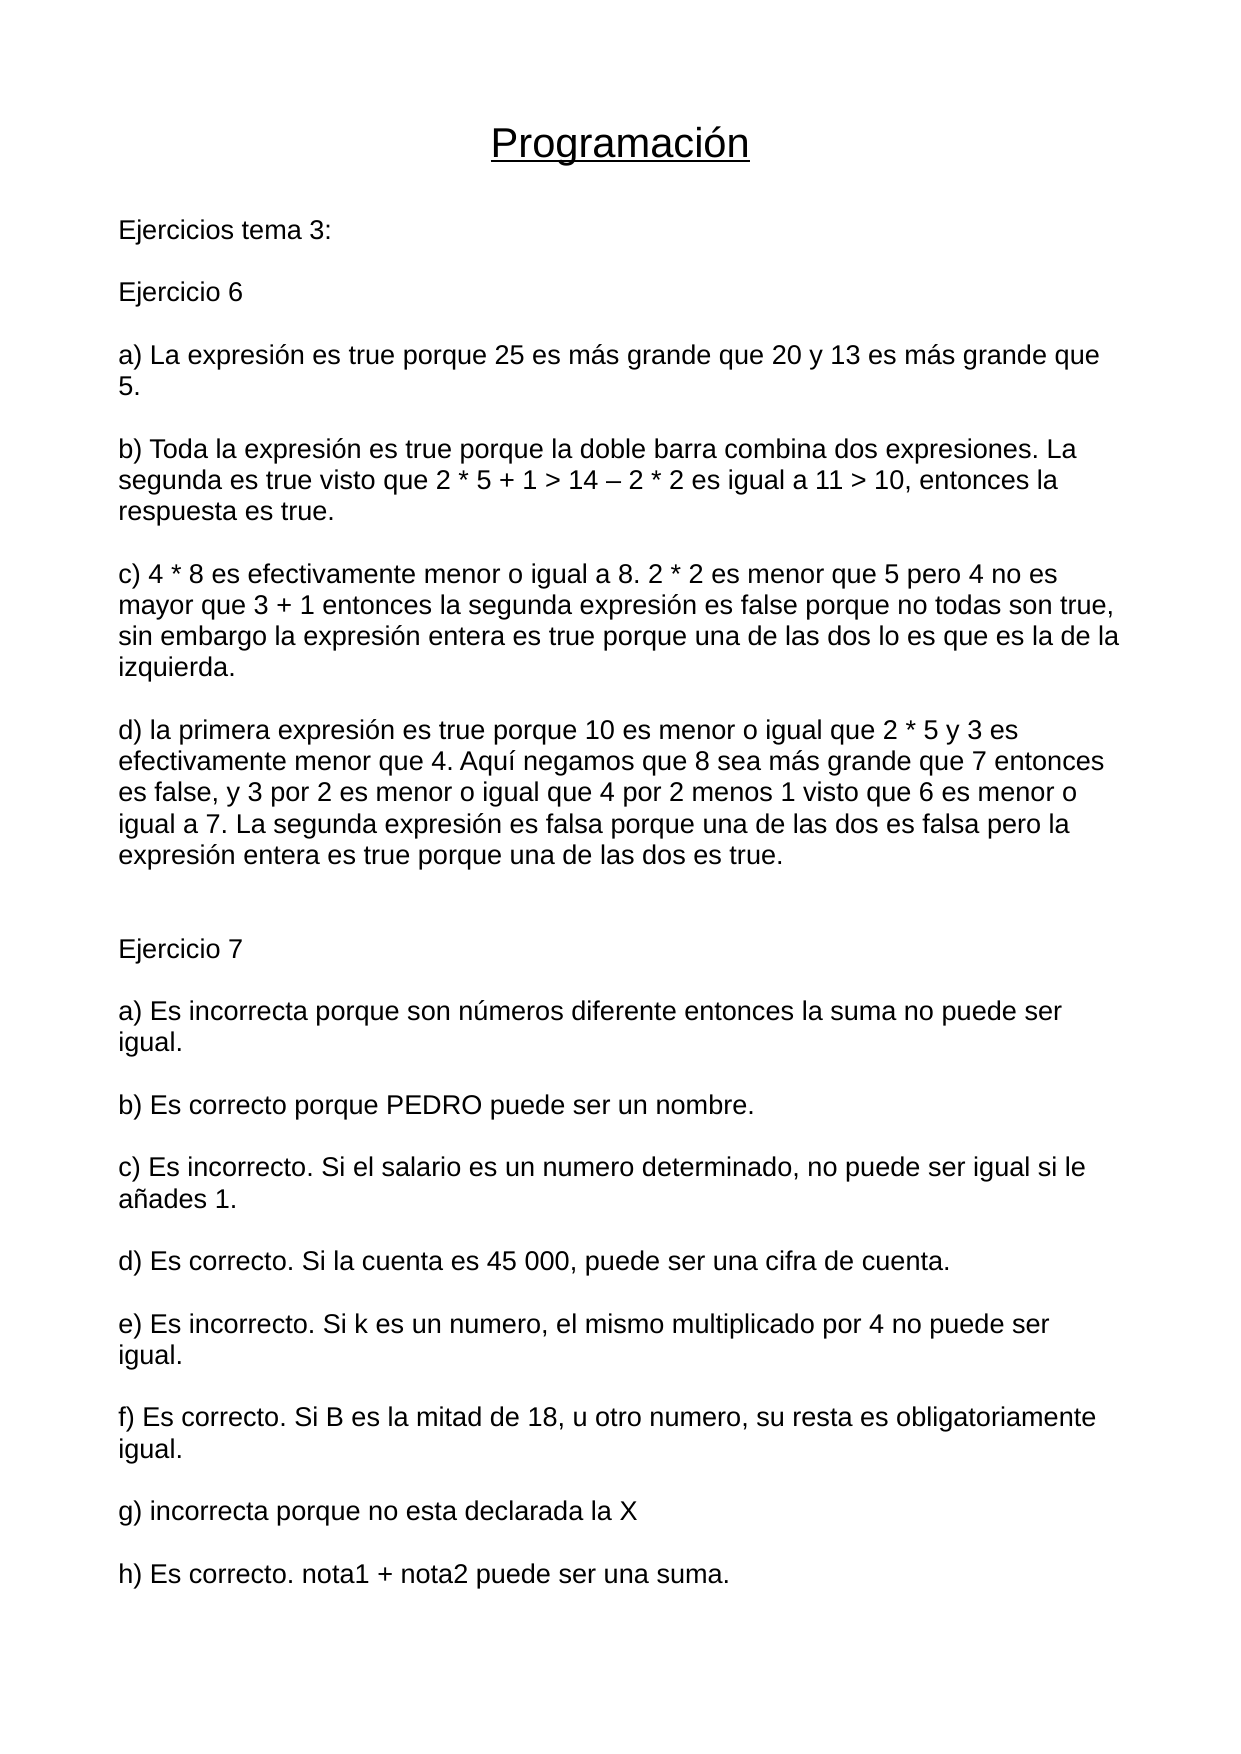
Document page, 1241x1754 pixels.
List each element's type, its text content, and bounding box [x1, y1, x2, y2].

text Ejercicios tema 3: [118, 214, 1122, 245]
text Programación [118, 118, 1122, 166]
text h) Es correcto. nota1 + nota2 puede ser una suma. [118, 1558, 1122, 1589]
text d) la primera expresión es true porque 10 es menor o igual que 2 * 5 y 3 es efectivamente menor que 4. Aquí negamos que 8 sea más grande que 7 entonces es false, y 3 por 2 es menor o igual que 4 por 2 menos 1 visto que 6 es menor o igual a 7. La segunda expresión es falsa porque una de las dos es falsa pero la expresión entera es true porque una de las dos es true. [118, 714, 1122, 870]
text a) La expresión es true porque 25 es más grande que 20 y 13 es más grande que 5. [118, 339, 1122, 401]
text c) Es incorrecto. Si el salario es un numero determinado, no puede ser igual si le añades 1. [118, 1151, 1122, 1214]
text c) 4 * 8 es efectivamente menor o igual a 8. 2 * 2 es menor que 5 pero 4 no es mayor que 3 + 1 entonces la segunda expresión es false porque no todas son true, sin embargo la expresión entera es true porque una de las dos lo es que es la de la izquierda. [118, 558, 1122, 683]
text b) Toda la expresión es true porque la doble barra combina dos expresiones. La segunda es true visto que 2 * 5 + 1 > 14 – 2 * 2 es igual a 11 > 10, entonces la respuesta es true. [118, 433, 1122, 526]
text Ejercicio 7 [118, 933, 1122, 964]
text b) Es correcto porque PEDRO puede ser un nombre. [118, 1089, 1122, 1120]
text d) Es correcto. Si la cuenta es 45 000, puede ser una cifra de cuenta. [118, 1245, 1122, 1276]
text f) Es correcto. Si B es la mitad de 18, u otro numero, su resta es obligatoriamente igual. [118, 1401, 1122, 1464]
text e) Es incorrecto. Si k es un numero, el mismo multiplicado por 4 no puede ser igual. [118, 1308, 1122, 1370]
text g) incorrecta porque no esta declarada la X [118, 1495, 1122, 1526]
text Ejercicio 6 [118, 276, 1122, 308]
text a) Es incorrecta porque son números diferente entonces la suma no puede ser igual. [118, 995, 1122, 1058]
